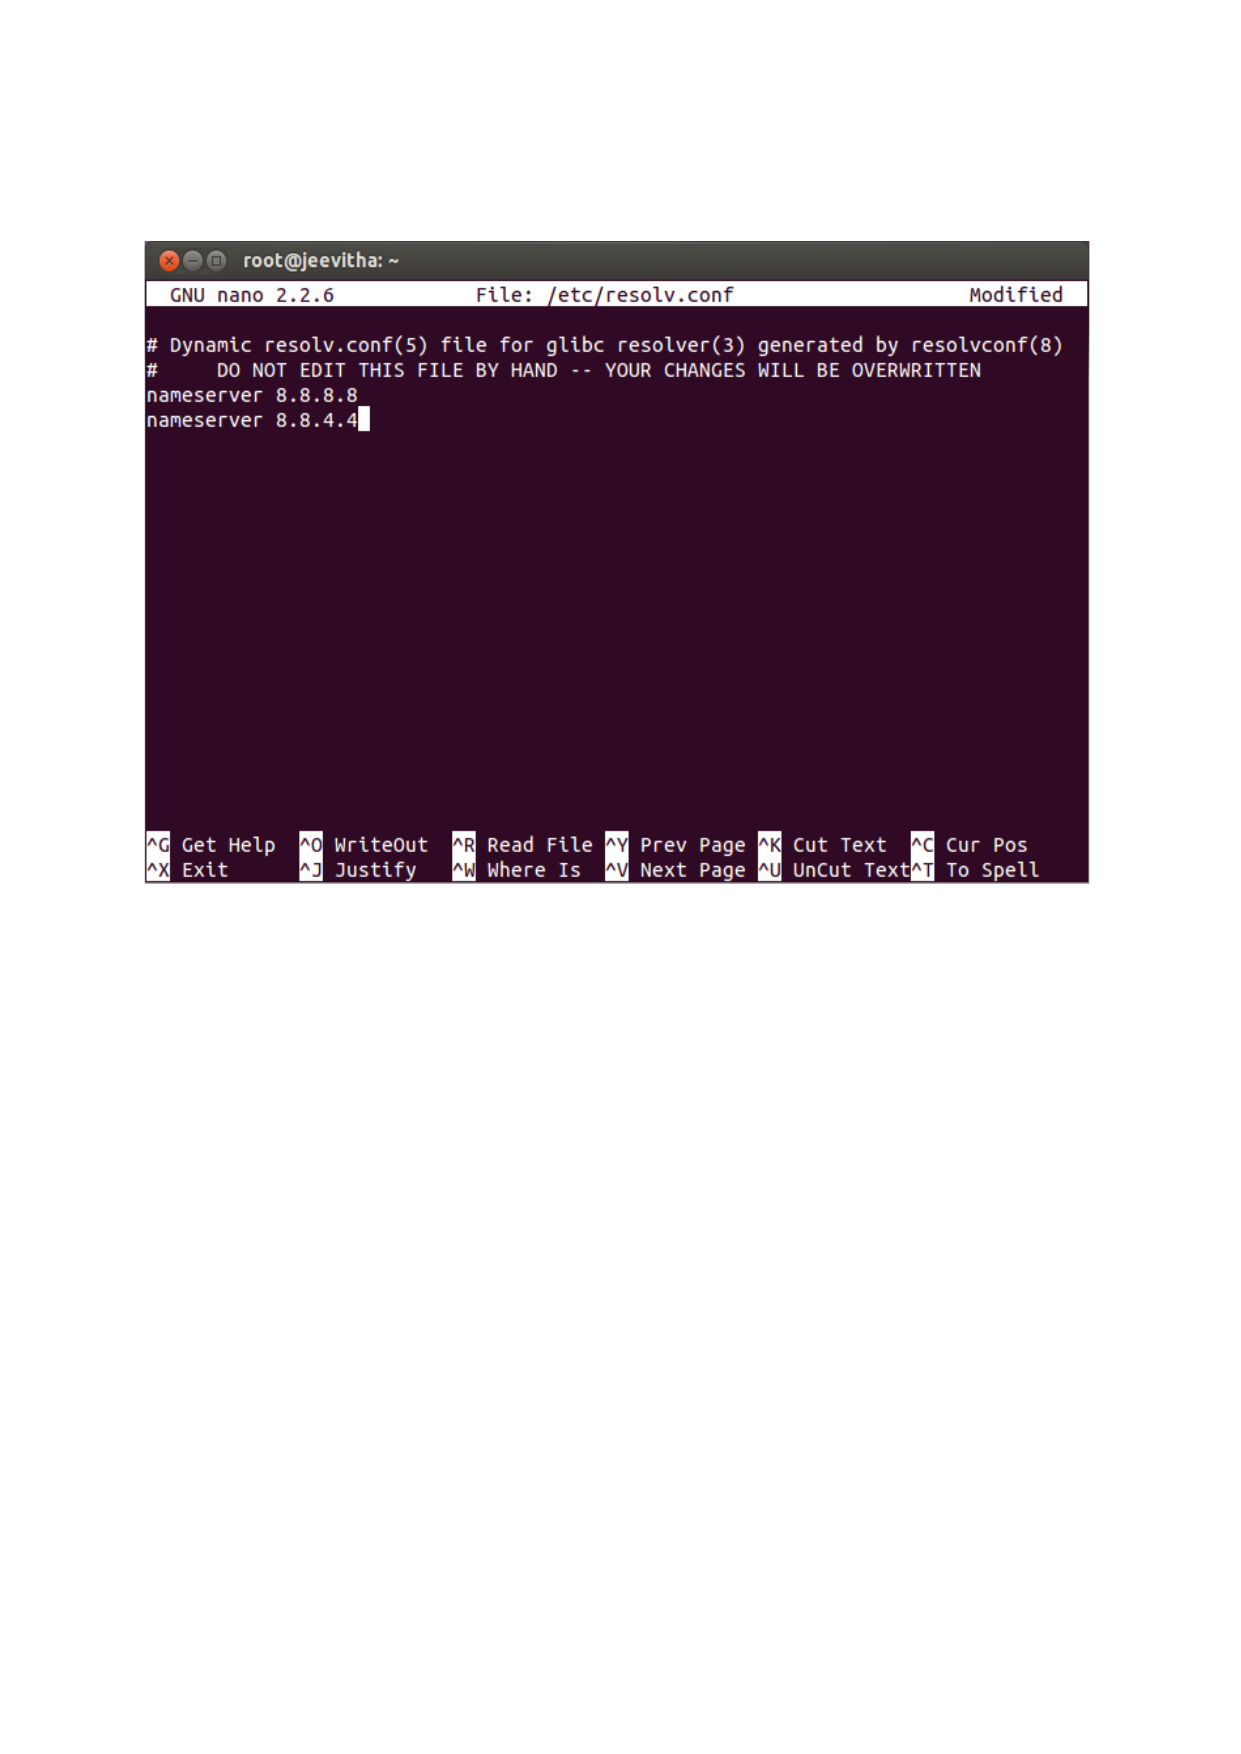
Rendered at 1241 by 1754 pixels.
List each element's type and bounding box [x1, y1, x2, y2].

picture [144, 241, 1090, 884]
